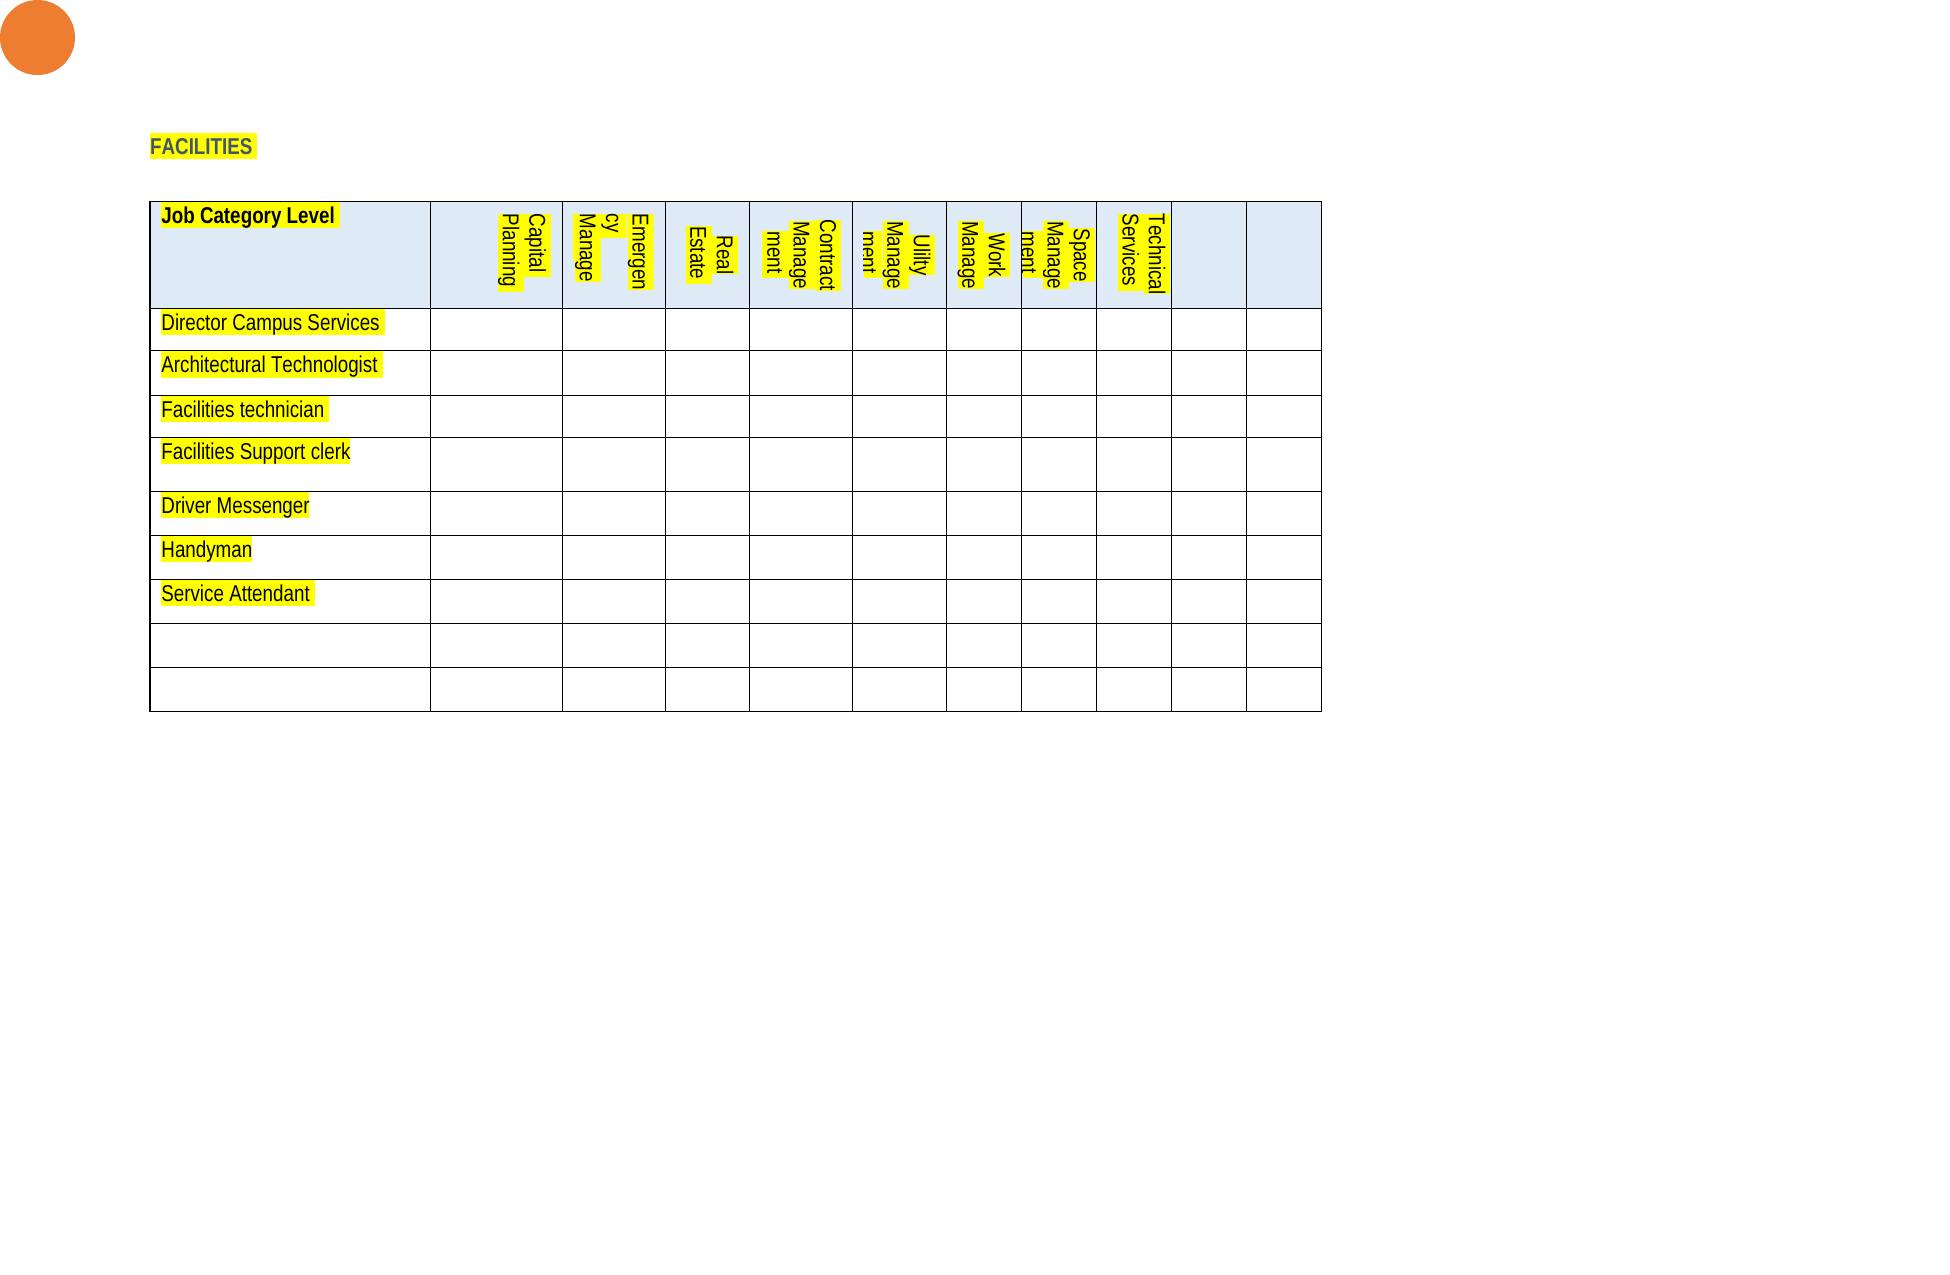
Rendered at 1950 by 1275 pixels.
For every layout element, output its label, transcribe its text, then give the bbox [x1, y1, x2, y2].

table_cell [563, 492, 665, 535]
table_cell [563, 351, 665, 394]
table_cell [1022, 624, 1096, 667]
table_cell [666, 668, 749, 711]
table_cell [563, 309, 665, 350]
table_cell [1097, 536, 1171, 579]
table_cell [1097, 624, 1171, 667]
table_cell [1172, 536, 1246, 579]
table_cell [947, 536, 1021, 579]
table_cell [1097, 309, 1171, 350]
table_cell [666, 624, 749, 667]
table_cell [750, 351, 852, 394]
table_cell [1247, 668, 1321, 711]
table_cell [1247, 351, 1321, 394]
table_cell [1247, 624, 1321, 667]
table_cell [1022, 668, 1096, 711]
table_cell [750, 396, 852, 437]
table_cell Handyman [151, 536, 430, 579]
table_cell [1097, 580, 1171, 623]
table_cell [666, 351, 749, 394]
table_cell [750, 309, 852, 350]
table_cell [750, 624, 852, 667]
table_cell Facilities technician [151, 396, 430, 437]
table_cell Director Campus Services [151, 309, 430, 350]
table_cell [1022, 309, 1096, 350]
table_header Contract Management [750, 202, 852, 308]
table_cell [947, 668, 1021, 711]
table_cell [853, 580, 946, 623]
table_cell [947, 351, 1021, 394]
table_cell [1022, 536, 1096, 579]
table_header [1247, 202, 1321, 308]
table_cell [1172, 624, 1246, 667]
table_cell [947, 396, 1021, 437]
table_cell [853, 668, 946, 711]
table_cell [563, 624, 665, 667]
table_cell [666, 580, 749, 623]
table_cell [1022, 438, 1096, 491]
table_cell [853, 438, 946, 491]
table_cell [666, 309, 749, 350]
table_header Job Category Level [151, 202, 430, 308]
table_cell [1022, 351, 1096, 394]
table_cell [431, 438, 562, 491]
table_cell [666, 396, 749, 437]
table_cell [853, 351, 946, 394]
table_cell [750, 536, 852, 579]
table_cell [1097, 492, 1171, 535]
table_cell [666, 492, 749, 535]
table_cell [750, 492, 852, 535]
table_cell [1097, 351, 1171, 394]
table_header Capital Planning [431, 202, 562, 308]
table_cell [563, 438, 665, 491]
table_cell [1172, 309, 1246, 350]
table_cell [1172, 351, 1246, 394]
table_header Real Estate [666, 202, 749, 308]
table_cell [750, 438, 852, 491]
table_cell [1247, 309, 1321, 350]
table_cell [1172, 492, 1246, 535]
table_header Space Management [1022, 202, 1096, 308]
table_header Work Management [947, 202, 1021, 308]
table_cell [853, 536, 946, 579]
table_cell [563, 536, 665, 579]
table_cell [431, 580, 562, 623]
table_cell [1172, 580, 1246, 623]
table_cell [1247, 536, 1321, 579]
table_cell [1247, 396, 1321, 437]
table_cell [1172, 668, 1246, 711]
table_cell [853, 309, 946, 350]
table_cell Facilities Support clerk [151, 438, 430, 491]
table_cell Driver Messenger [151, 492, 430, 535]
table_cell [431, 309, 562, 350]
table_cell [1247, 492, 1321, 535]
table_cell [853, 492, 946, 535]
table_cell [853, 624, 946, 667]
table_header Emergency Management [563, 202, 665, 308]
table_cell [431, 536, 562, 579]
table_cell [1022, 396, 1096, 437]
table_cell Architectural Technologist [151, 351, 430, 394]
table_cell [431, 624, 562, 667]
table_cell [1172, 396, 1246, 437]
table_cell Service Attendant [151, 580, 430, 623]
table_cell [750, 580, 852, 623]
table_cell [750, 668, 852, 711]
table_cell [947, 492, 1021, 535]
table_cell [1097, 668, 1171, 711]
table_cell [431, 396, 562, 437]
table_cell [563, 668, 665, 711]
table_cell [853, 396, 946, 437]
table_header Technical Services [1097, 202, 1171, 308]
table_cell [1097, 438, 1171, 491]
table_cell [947, 580, 1021, 623]
table_cell [1247, 580, 1321, 623]
table_cell [1022, 492, 1096, 535]
table_header Ulilty Management [853, 202, 946, 308]
table_header [1172, 202, 1246, 308]
subtitle FACILITIES [150, 133, 1800, 159]
table_cell [947, 624, 1021, 667]
table_cell [1247, 438, 1321, 491]
table_cell [947, 438, 1021, 491]
table_cell [431, 351, 562, 394]
table_cell [431, 492, 562, 535]
table_cell [666, 438, 749, 491]
table_cell [563, 580, 665, 623]
table_cell [947, 309, 1021, 350]
table_cell [431, 668, 562, 711]
table_cell [151, 668, 430, 711]
table_cell [1097, 396, 1171, 437]
table_cell [1172, 438, 1246, 491]
table_cell [666, 536, 749, 579]
table_cell [151, 624, 430, 667]
table_cell [1022, 580, 1096, 623]
table_cell [563, 396, 665, 437]
